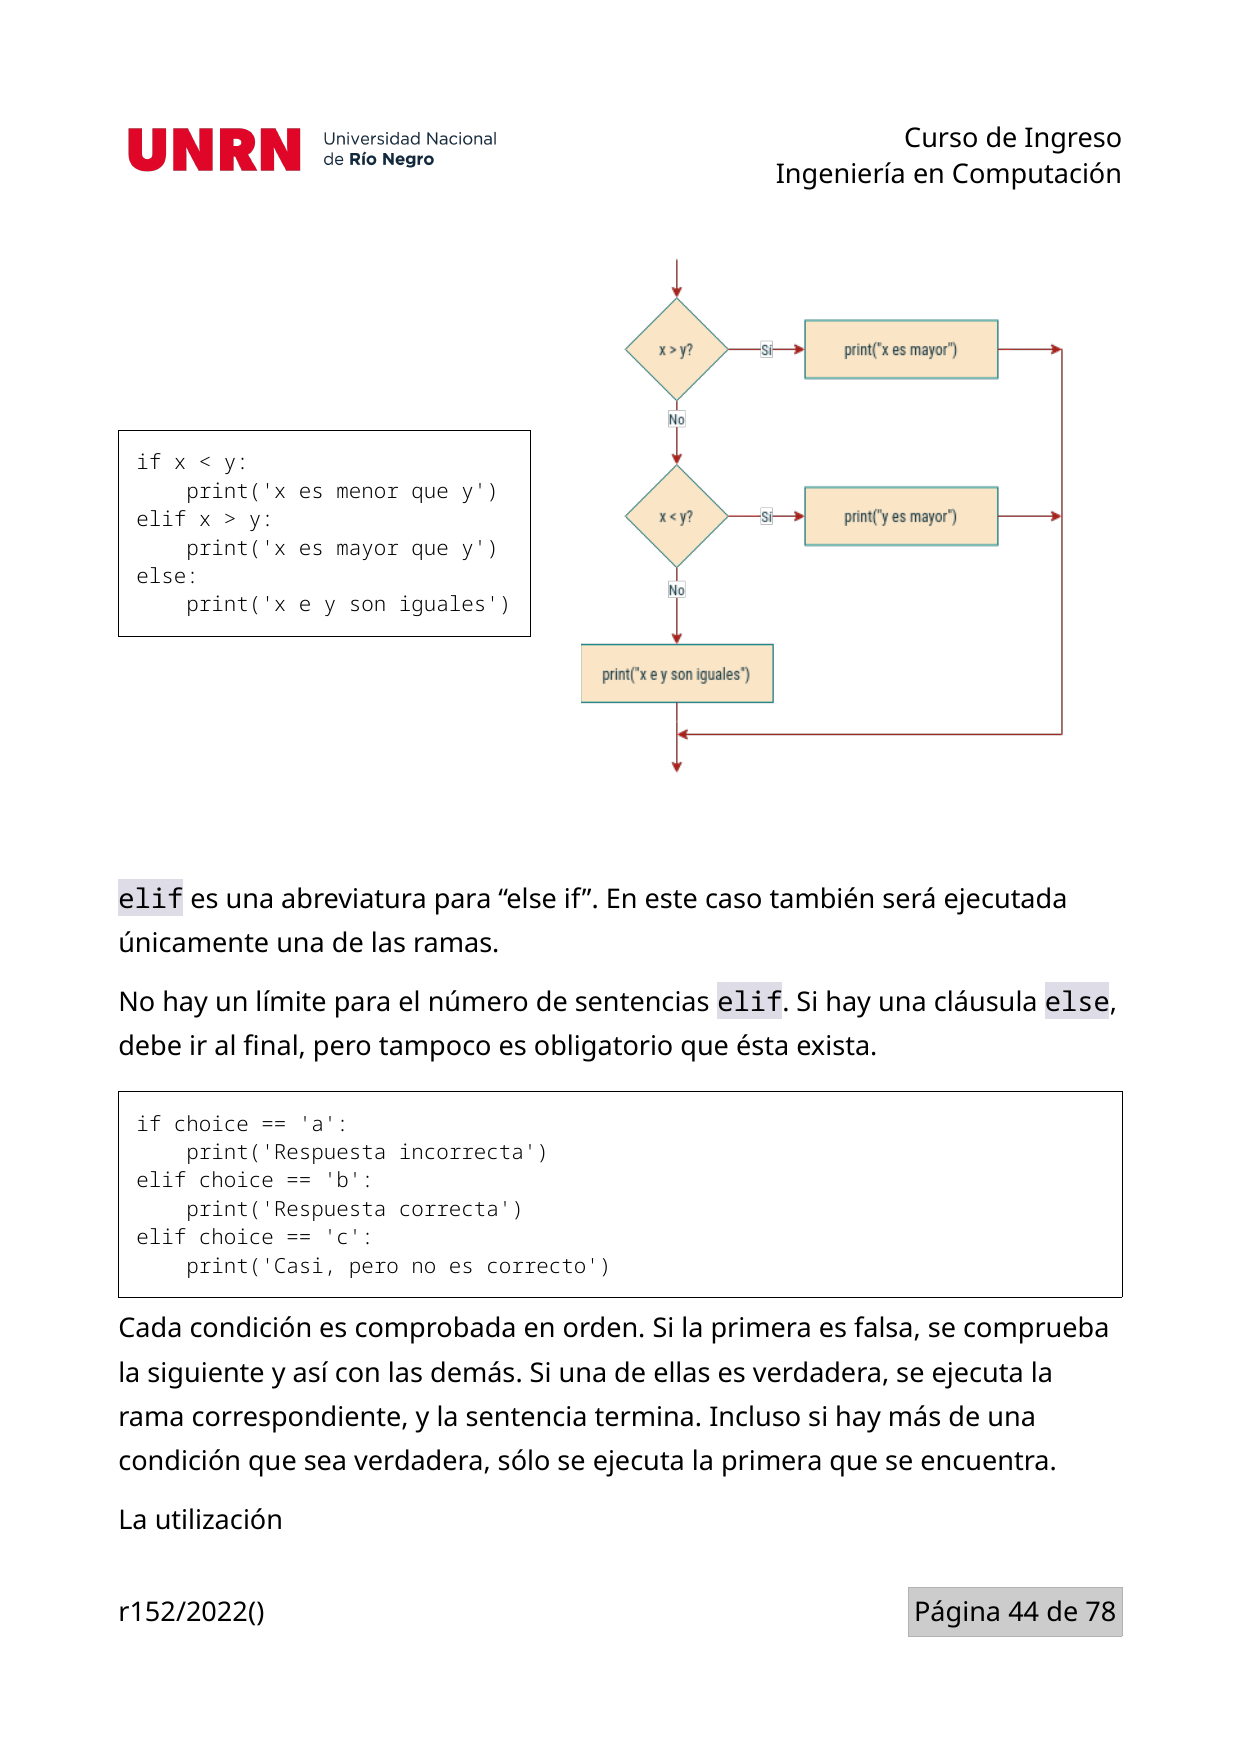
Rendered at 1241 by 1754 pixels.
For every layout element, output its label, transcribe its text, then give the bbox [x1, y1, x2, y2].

text elif choice == 'c': [119, 1205, 1122, 1233]
text elif es una abreviatura para “else if”. En este caso también será ejecutada únicamente una de las ramas. [118, 879, 1122, 960]
text Cada condición es comprobada en orden. Si la primera es falsa, se comprueba la siguiente y así con las demás. Si una de ellas es verdadera, se ejecuta la rama correspondiente, y la sentencia termina. Incluso si hay más de una condición que sea verdadera, sólo se ejecuta la primera que se encuentra. [118, 1309, 1122, 1478]
table_header if x < y: print('x es menor que y') elif x > y: print('x es mayor que y') else: print('x e y son iguales') [119, 431, 530, 636]
table_header [531, 221, 1123, 850]
picture [581, 250, 1073, 784]
text elif choice == 'b': [119, 1148, 1122, 1176]
text print('Respuesta incorrecta') [119, 1119, 1122, 1148]
picture [118, 118, 505, 180]
table_header [118, 221, 531, 430]
text La utilización [118, 1500, 1122, 1537]
text No hay un límite para el número de sentencias elif. Si hay una cláusula else, debe ir al final, pero tampoco es obligatorio que ésta exista. [118, 982, 1122, 1063]
text print('Casi, pero no es correcto') [119, 1233, 1122, 1297]
text print('Respuesta correcta') [119, 1176, 1122, 1205]
text if choice == 'a': [119, 1092, 1122, 1119]
table_header [118, 637, 531, 850]
